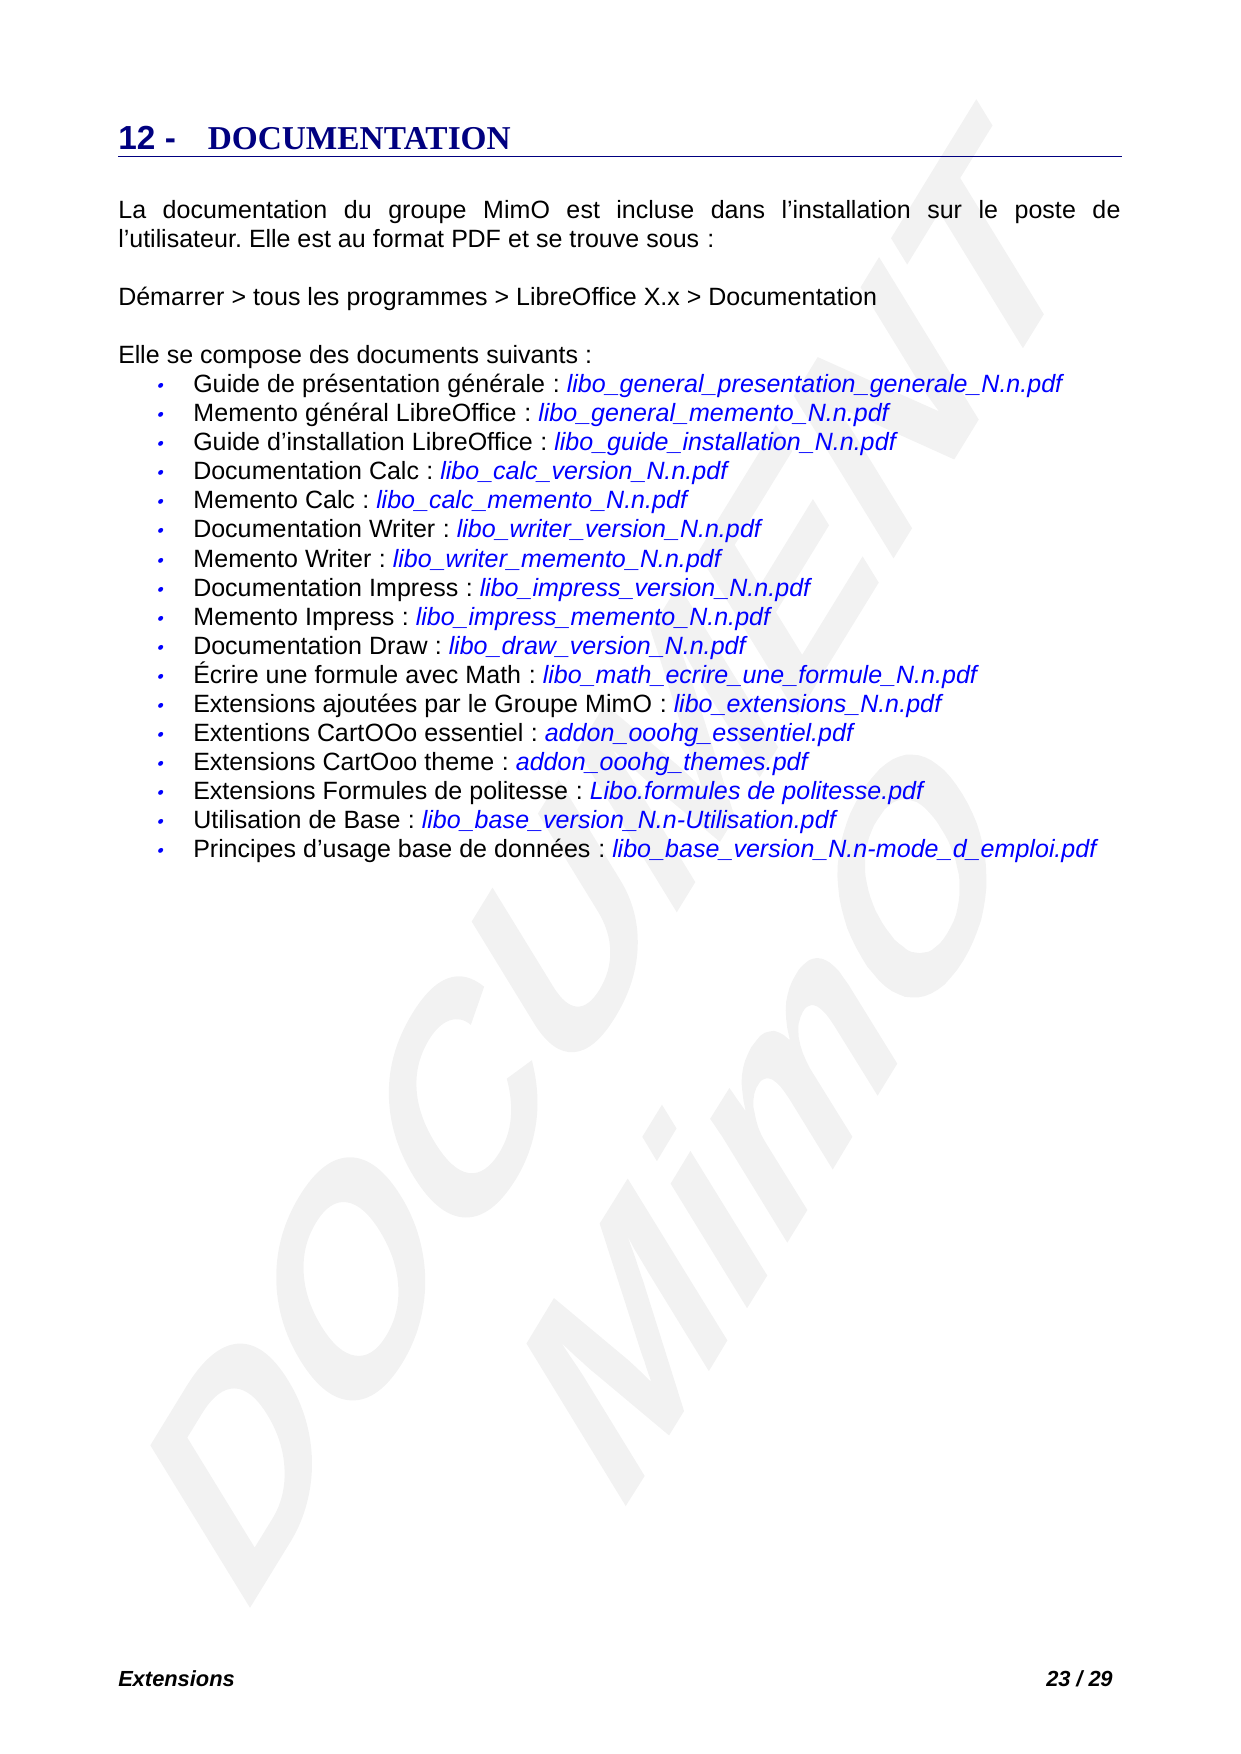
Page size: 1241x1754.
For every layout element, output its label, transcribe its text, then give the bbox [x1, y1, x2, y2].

text Démarrer > tous les programmes > LibreOffice X.x > Documentation [118, 282, 1122, 311]
list Guide d’installation LibreOffice : libo_guide_installation_N.n.pdf [156, 427, 1122, 456]
list Principes d’usage base de données : libo_base_version_N.n-mode_d_emploi.pdf [156, 834, 1122, 863]
list Documentation Writer : libo_writer_version_N.n.pdf [156, 514, 1122, 543]
list Memento Calc : libo_calc_memento_N.n.pdf [156, 485, 1122, 514]
list Guide de présentation générale : libo_general_presentation_generale_N.n.pdf [156, 369, 1122, 398]
list Extentions CartOOo essentiel : addon_ooohg_essentiel.pdf [156, 718, 1122, 747]
list Documentation Draw : libo_draw_version_N.n.pdf [156, 631, 1122, 660]
list Documentation Impress : libo_impress_version_N.n.pdf [156, 572, 1122, 602]
list Extensions Formules de politesse : Libo.formules de politesse.pdf [156, 776, 1122, 805]
list Extensions ajoutées par le Groupe MimO : libo_extensions_N.n.pdf [156, 689, 1122, 718]
subtitle Documentation [118, 118, 1122, 156]
list Utilisation de Base : libo_base_version_N.n-Utilisation.pdf [156, 805, 1122, 834]
list Memento Writer : libo_writer_memento_N.n.pdf [156, 543, 1122, 572]
list Extensions CartOoo theme : addon_ooohg_themes.pdf [156, 747, 1122, 776]
text La documentation du groupe MimO est incluse dans l’installation sur le poste de l’utilisateur. Elle est au format PDF et se trouve sous : [118, 195, 1122, 253]
list Documentation Calc : libo_calc_version_N.n.pdf [156, 456, 1122, 485]
text Elle se compose des documents suivants : [118, 340, 1122, 369]
list Memento général LibreOffice : libo_general_memento_N.n.pdf [156, 398, 1122, 427]
list Écrire une formule avec Math : libo_math_ecrire_une_formule_N.n.pdf [156, 660, 1122, 689]
list Memento Impress : libo_impress_memento_N.n.pdf [156, 602, 1122, 631]
